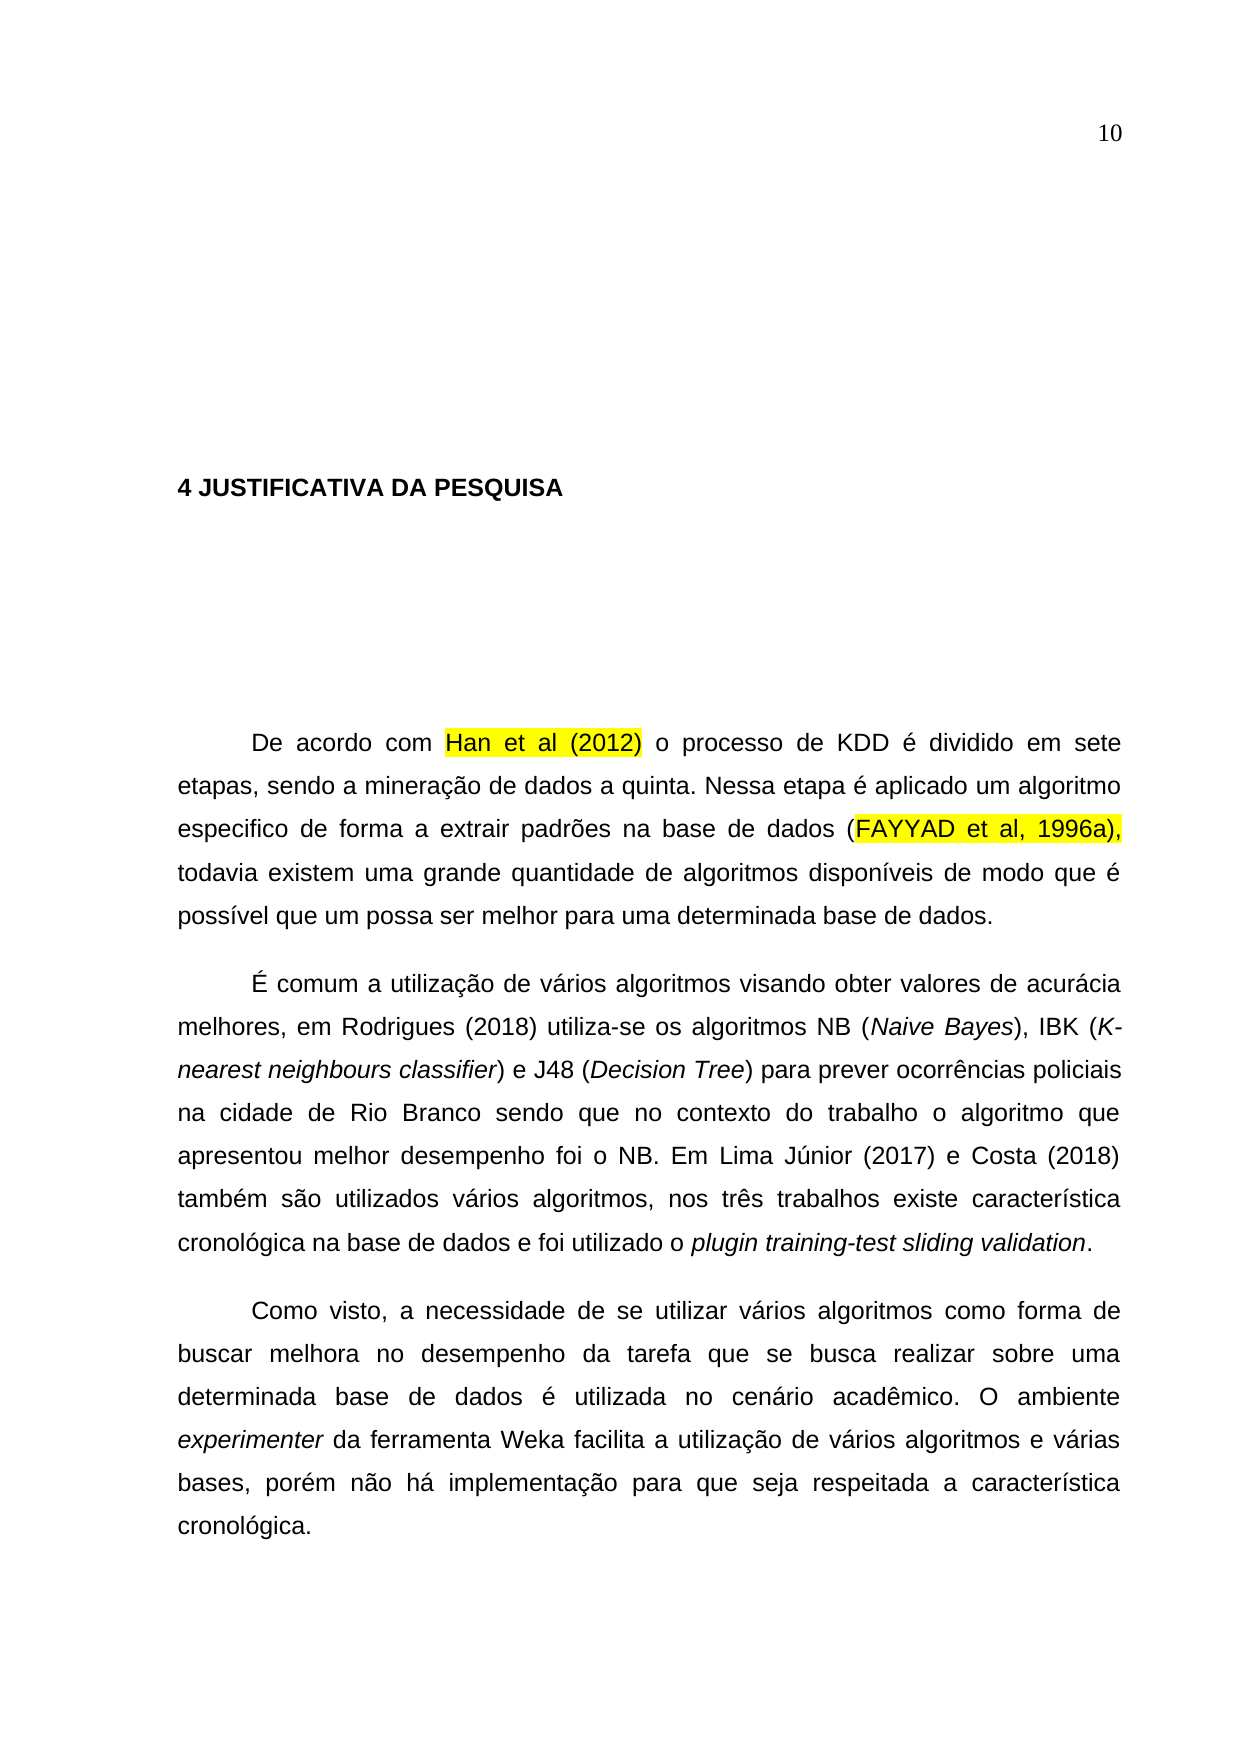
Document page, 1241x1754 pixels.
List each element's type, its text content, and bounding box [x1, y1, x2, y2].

text 4 JUSTIFICATIVA DA PESQUISA [177, 472, 1122, 501]
text É comum a utilização de vários algoritmos visando obter valores de acurácia melhores, em Rodrigues (2018) utiliza-se os algoritmos NB (Naive Bayes), IBK (K-nearest neighbours classifier) e J48 (Decision Tree) para prever ocorrências policiais na cidade de Rio Branco sendo que no contexto do trabalho o algoritmo que apresentou melhor desempenho foi o NB. Em Lima Júnior (2017) e Costa (2018) também são utilizados vários algoritmos, nos três trabalhos existe característica cronológica na base de dados e foi utilizado o plugin training-test sliding validation. [177, 969, 1122, 1256]
text De acordo com Han et al (2012) o processo de KDD é dividido em sete etapas, sendo a mineração de dados a quinta. Nessa etapa é aplicado um algoritmo especifico de forma a extrair padrões na base de dados (FAYYAD et al, 1996a), todavia existem uma grande quantidade de algoritmos disponíveis de modo que é possível que um possa ser melhor para uma determinada base de dados. [177, 728, 1122, 929]
text Como visto, a necessidade de se utilizar vários algoritmos como forma de buscar melhora no desempenho da tarefa que se busca realizar sobre uma determinada base de dados é utilizada no cenário acadêmico. O ambiente experimenter da ferramenta Weka facilita a utilização de vários algoritmos e várias bases, porém não há implementação para que seja respeitada a característica cronológica. [177, 1296, 1122, 1540]
